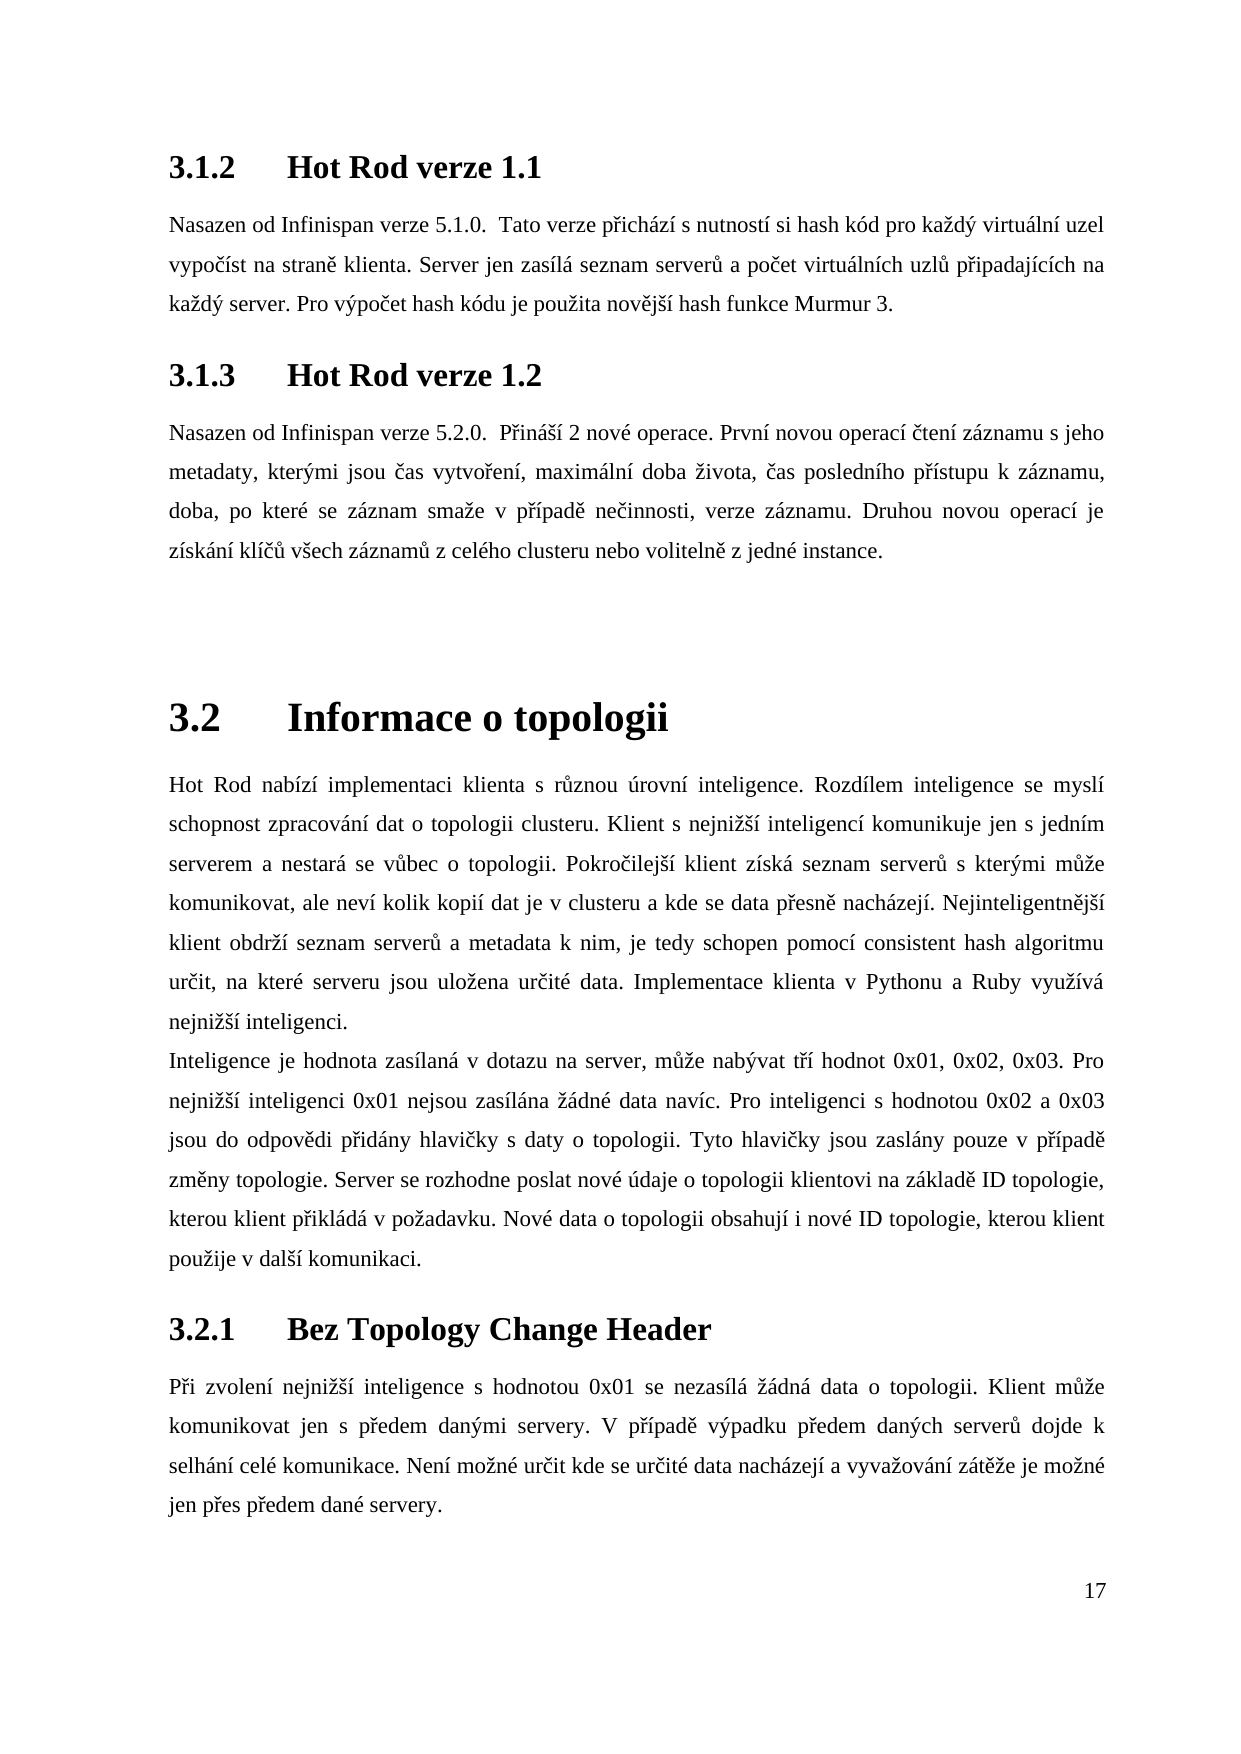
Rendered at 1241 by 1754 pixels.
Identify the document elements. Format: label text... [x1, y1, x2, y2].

text Hot Rod nabízí implementaci klienta s různou úrovní inteligence. Rozdílem inteligence se myslí schopnost zpracování dat o topologii clusteru. Klient s nejnižší inteligencí komunikuje jen s jedním serverem a nestará se vůbec o topologii. Pokročilejší klient získá seznam serverů s kterými může komunikovat, ale neví kolik kopií dat je v clusteru a kde se data přesně nacházejí. Nejinteligentnější klient obdrží seznam serverů a metadata k nim, je tedy schopen pomocí consistent hash algoritmu určit, na které serveru jsou uložena určité data. Implementace klienta v Pythonu a Ruby využívá nejnižší inteligenci. [169, 771, 1106, 1034]
subtitle Hot Rod verze 1.1 [169, 148, 1106, 186]
text Inteligence je hodnota zasílaná v dotazu na server, může nabývat tří hodnot 0x01, 0x02, 0x03. Pro nejnižší inteligenci 0x01 nejsou zasílána žádné data navíc. Pro inteligenci s hodnotou 0x02 a 0x03 jsou do odpovědi přidány hlavičky s daty o topologii. Tyto hlavičky jsou zaslány pouze v případě změny topologie. Server se rozhodne poslat nové údaje o topologii klientovi na základě ID topologie, kterou klient přikládá v požadavku. Nové data o topologii obsahují i nové ID topologie, kterou klient použije v další komunikaci. [169, 1047, 1106, 1271]
text Nasazen od Infinispan verze 5.1.0. Tato verze přichází s nutností si hash kód pro každý virtuální uzel vypočíst na straně klienta. Server jen zasílá seznam serverů a počet virtuálních uzlů připadajících na každý server. Pro výpočet hash kódu je použita novější hash funkce Murmur 3. [169, 211, 1106, 317]
subtitle Hot Rod verze 1.2 [169, 355, 1106, 393]
subtitle Informace o topologii [169, 693, 1106, 741]
text Nasazen od Infinispan verze 5.2.0. Přináší 2 nové operace. První novou operací čtení záznamu s jeho metadaty, kterými jsou čas vytvoření, maximální doba života, čas posledního přístupu k záznamu, doba, po které se záznam smaže v případě nečinnosti, verze záznamu. Druhou novou operací je získání klíčů všech záznamů z celého clusteru nebo volitelně z jedné instance. [169, 418, 1106, 563]
text Při zvolení nejnižší inteligence s hodnotou 0x01 se nezasílá žádná data o topologii. Klient může komunikovat jen s předem danými servery. V případě výpadku předem daných serverů dojde k selhání celé komunikace. Není možné určit kde se určité data nacházejí a vyvažování zátěže je možné jen přes předem dané servery. [169, 1373, 1106, 1518]
subtitle Bez Topology Change Header [169, 1309, 1106, 1348]
